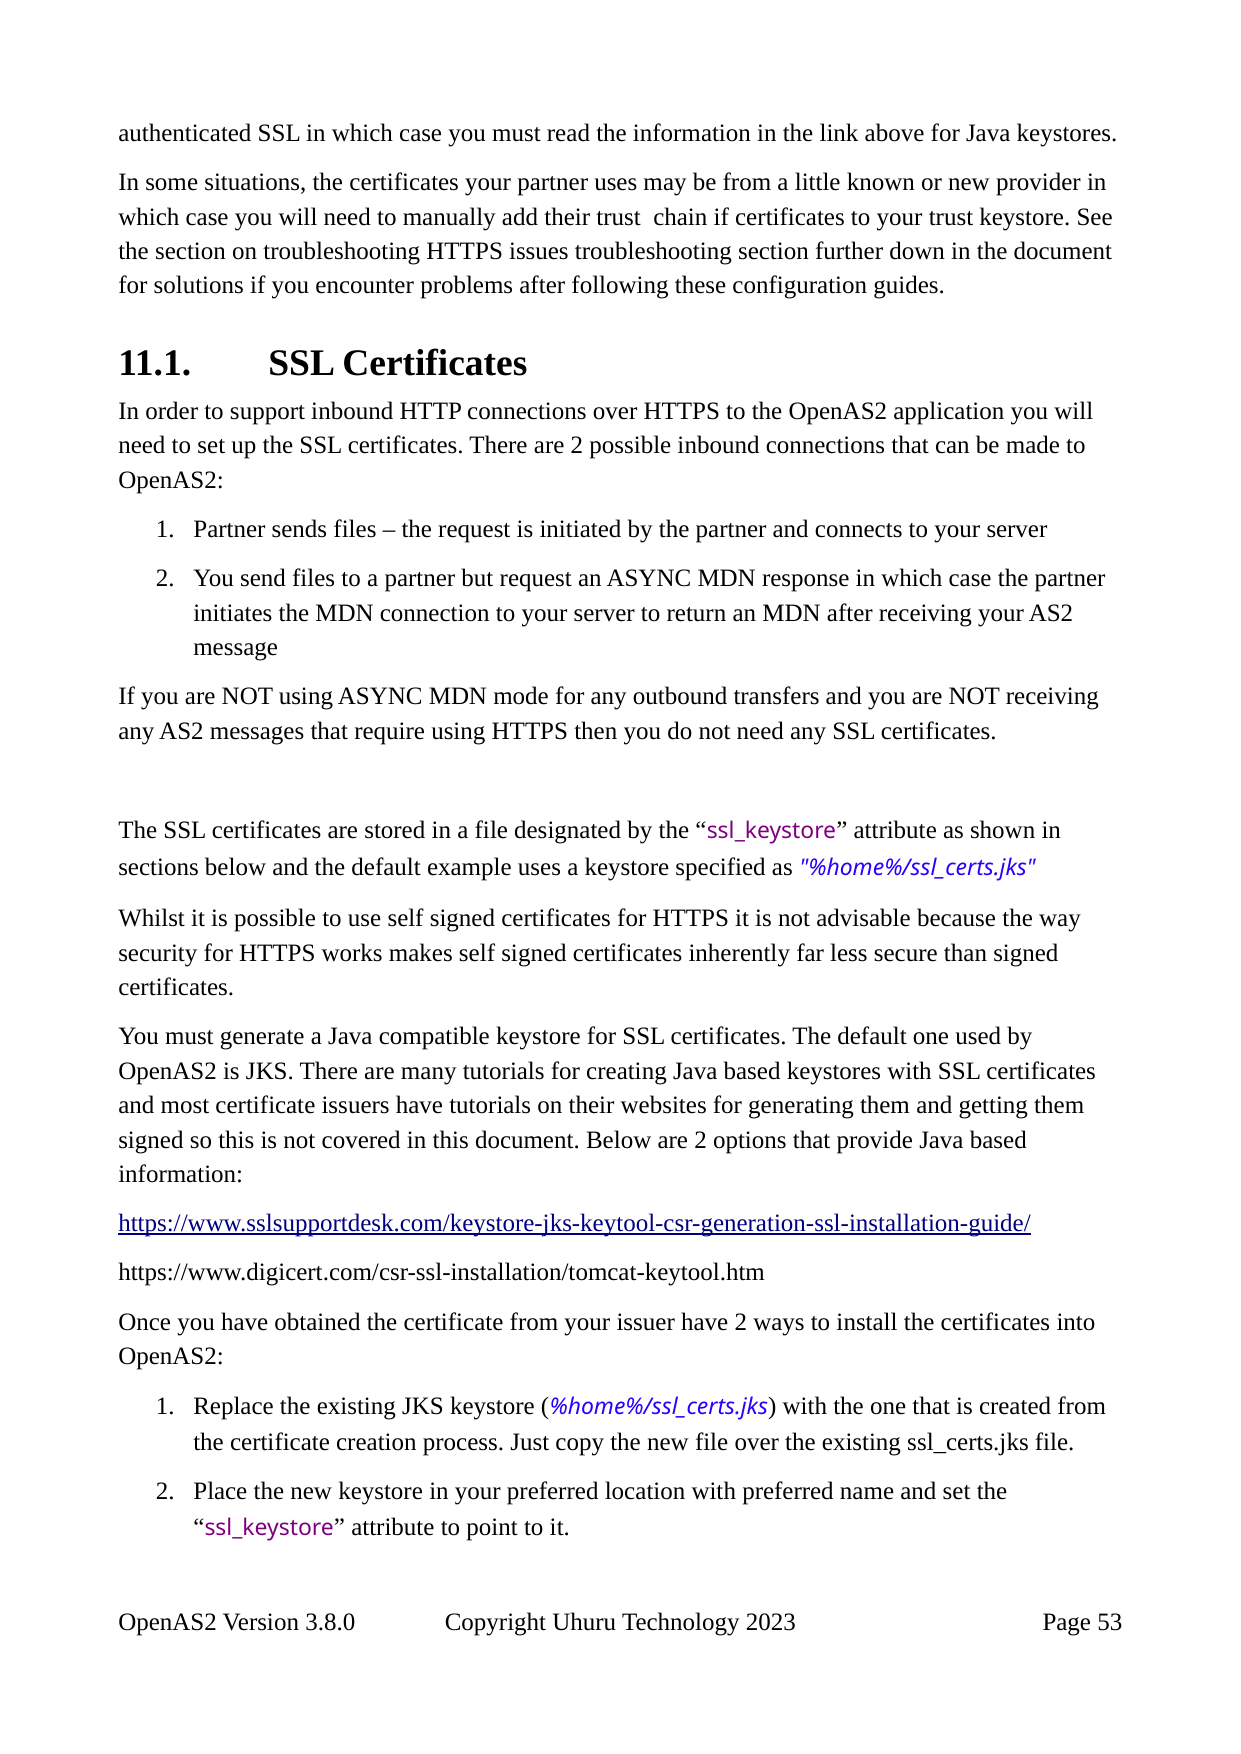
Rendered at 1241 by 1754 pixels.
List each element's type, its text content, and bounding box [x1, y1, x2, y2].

text In some situations, the certificates your partner uses may be from a little known or new provider in which case you will need to manually add their trust chain if certificates to your trust keystore. See the section on troubleshooting HTTPS issues troubleshooting section further down in the document for solutions if you encounter problems after following these configuration guides. [118, 167, 1122, 299]
list You send files to a partner but request an ASYNC MDN response in which case the partner initiates the MDN connection to your server to return an MDN after receiving your AS2 message [156, 563, 1122, 661]
text Whilst it is possible to use self signed certificates for HTTPS it is not advisable because the way security for HTTPS works makes self signed certificates inherently far less secure than signed certificates. [118, 903, 1122, 1001]
text Once you have obtained the certificate from your issuer have 2 ways to install the certificates into OpenAS2: [118, 1307, 1122, 1370]
text https://www.sslsupportdesk.com/keystore-jks-keytool-csr-generation-ssl-installation-guide/ [118, 1208, 1122, 1237]
text You must generate a Java compatible keystore for SSL certificates. The default one used by OpenAS2 is JKS. There are many tutorials for creating Java based keystores with SSL certificates and most certificate issuers have tutorials on their websites for generating them and getting them signed so this is not covered in this document. Below are 2 options that provide Java based information: [118, 1021, 1122, 1188]
list Partner sends files – the request is initiated by the partner and connects to your server [156, 514, 1122, 543]
list Place the new keystore in your preferred location with preferred name and set the “ssl_keystore” attribute to point to it. [156, 1476, 1122, 1542]
text https://www.digicert.com/csr-ssl-installation/tomcat-keytool.htm [118, 1257, 1122, 1286]
text If you are NOT using ASYNC MDN mode for any outbound transfers and you are NOT receiving any AS2 messages that require using HTTPS then you do not need any SSL certificates. [118, 681, 1122, 744]
subtitle SSL Certificates [118, 341, 1122, 384]
list Replace the existing JKS keystore (%home%/ssl_certs.jks) with the one that is created from the certificate creation process. Just copy the new file over the existing ssl_certs.jks file. [156, 1390, 1122, 1456]
text The SSL certificates are stored in a file designated by the “ssl_keystore” attribute as shown in sections below and the default example uses a keystore specified as "%home%/ssl_certs.jks" [118, 814, 1122, 883]
text authenticated SSL in which case you must read the information in the link above for Java keystores. [118, 118, 1122, 147]
